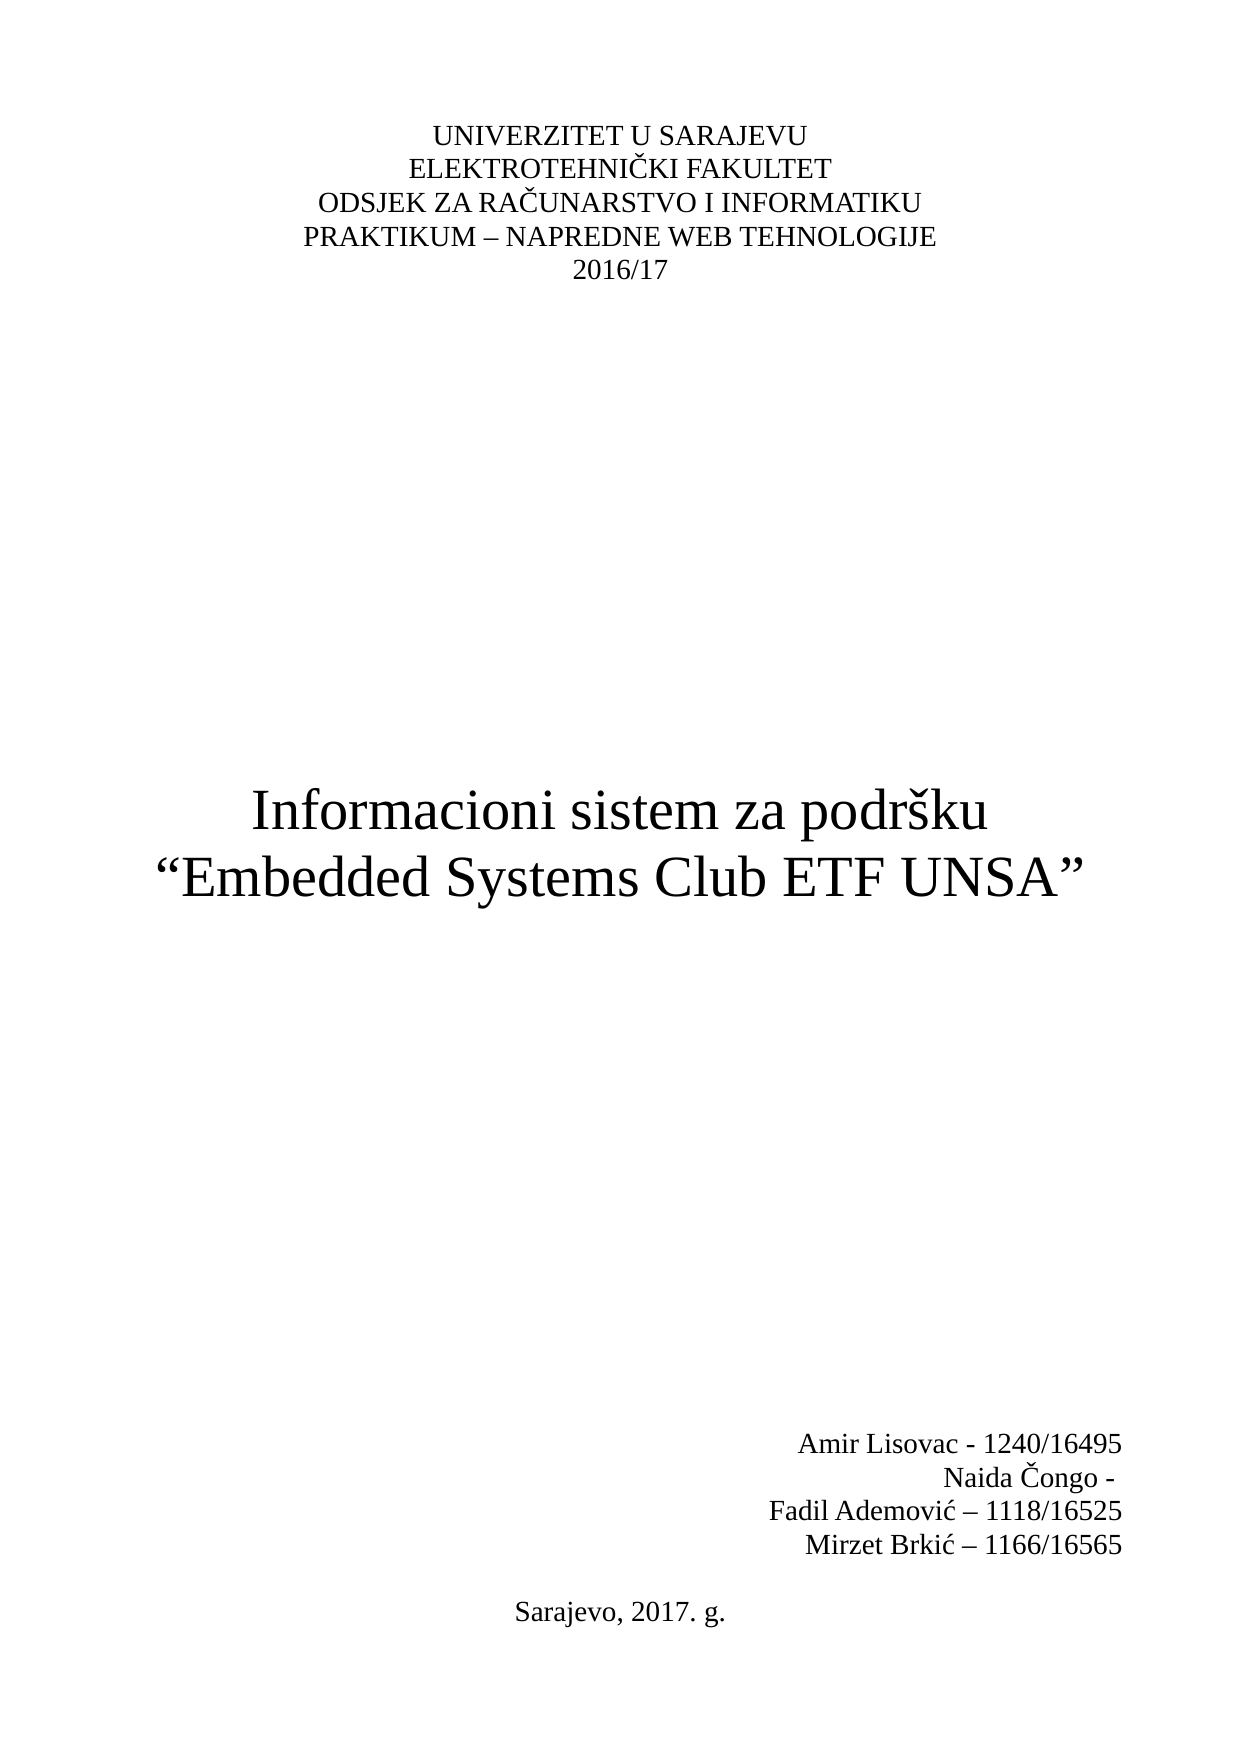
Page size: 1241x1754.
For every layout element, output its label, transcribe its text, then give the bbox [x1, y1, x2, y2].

text Informacioni sistem za podršku [118, 774, 1122, 842]
text ELEKTROTEHNIČKI FAKULTET [118, 152, 1122, 185]
text Amir Lisovac - 1240/16495 [118, 1426, 1122, 1460]
text UNIVERZITET U SARAJEVU [118, 118, 1122, 152]
text PRAKTIKUM – NAPREDNE WEB TEHNOLOGIJE [118, 219, 1122, 252]
text Fadil Ademović – 1118/16525 [118, 1493, 1122, 1527]
text Sarajevo, 2017. g. [118, 1594, 1122, 1627]
text 2016/17 [118, 252, 1122, 286]
text Naida Čongo - [118, 1460, 1122, 1493]
text ODSJEK ZA RAČUNARSTVO I INFORMATIKU [118, 185, 1122, 219]
text “Embedded Systems Club ETF UNSA” [118, 842, 1122, 909]
text Mirzet Brkić – 1166/16565 [118, 1527, 1122, 1560]
